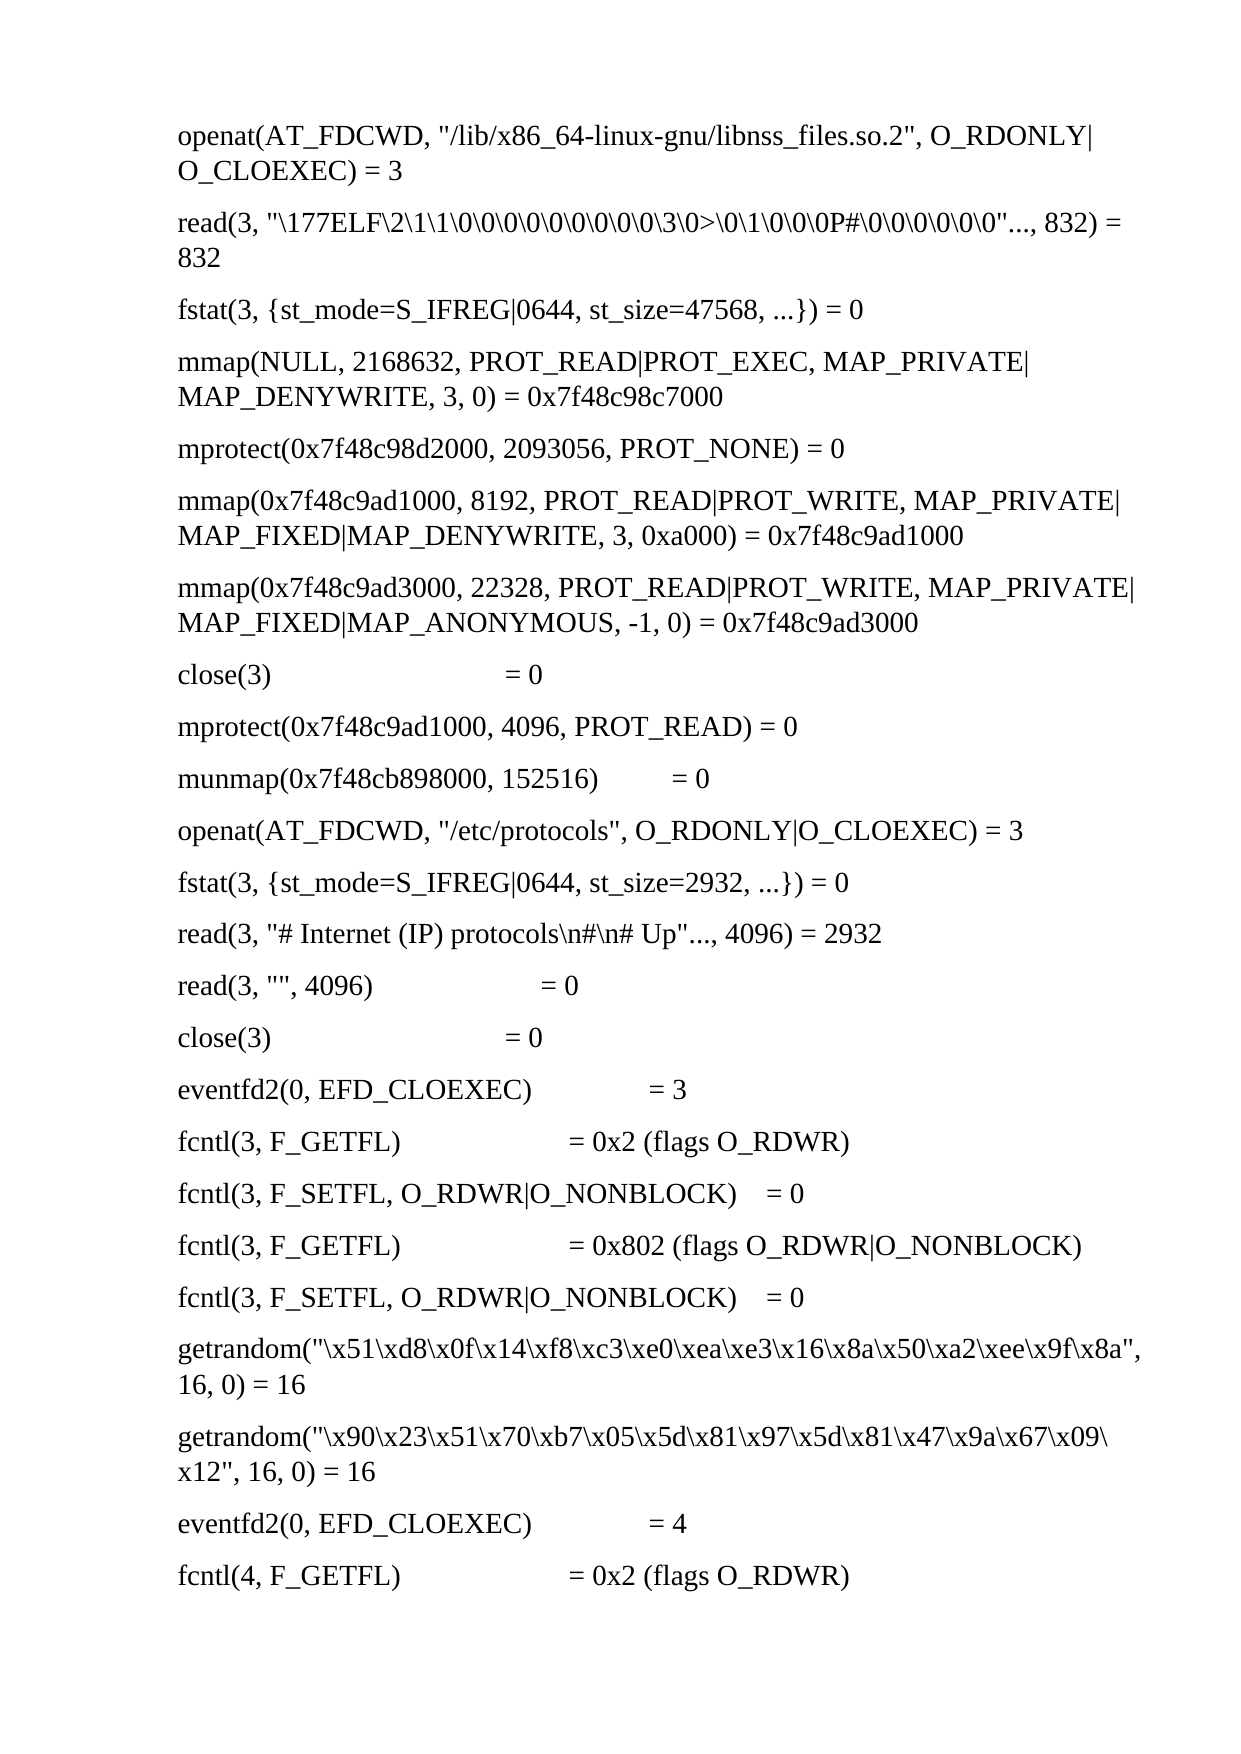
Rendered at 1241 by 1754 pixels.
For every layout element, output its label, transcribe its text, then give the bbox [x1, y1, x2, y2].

text getrandom("\x90\x23\x51\x70\xb7\x05\x5d\x81\x97\x5d\x81\x47\x9a\x67\x09\x12", 16, 0) = 16 [177, 1419, 1152, 1487]
text eventfd2(0, EFD_CLOEXEC) = 4 [177, 1506, 1152, 1539]
text openat(AT_FDCWD, "/lib/x86_64-linux-gnu/libnss_files.so.2", O_RDONLY|O_CLOEXEC) = 3 [177, 118, 1152, 187]
text fcntl(3, F_GETFL) = 0x2 (flags O_RDWR) [177, 1124, 1152, 1158]
text close(3) = 0 [177, 657, 1152, 691]
text fcntl(3, F_GETFL) = 0x802 (flags O_RDWR|O_NONBLOCK) [177, 1228, 1152, 1261]
text mmap(NULL, 2168632, PROT_READ|PROT_EXEC, MAP_PRIVATE|MAP_DENYWRITE, 3, 0) = 0x7f48c98c7000 [177, 344, 1152, 413]
text munmap(0x7f48cb898000, 152516) = 0 [177, 761, 1152, 794]
text read(3, "# Internet (IP) protocols\n#\n# Up"..., 4096) = 2932 [177, 917, 1152, 950]
text mmap(0x7f48c9ad3000, 22328, PROT_READ|PROT_WRITE, MAP_PRIVATE|MAP_FIXED|MAP_ANONYMOUS, -1, 0) = 0x7f48c9ad3000 [177, 570, 1152, 639]
text mmap(0x7f48c9ad1000, 8192, PROT_READ|PROT_WRITE, MAP_PRIVATE|MAP_FIXED|MAP_DENYWRITE, 3, 0xa000) = 0x7f48c9ad1000 [177, 483, 1152, 552]
text close(3) = 0 [177, 1020, 1152, 1054]
text read(3, "\177ELF\2\1\1\0\0\0\0\0\0\0\0\0\3\0>\0\1\0\0\0P#\0\0\0\0\0\0"..., 832) = 832 [177, 205, 1152, 274]
text mprotect(0x7f48c98d2000, 2093056, PROT_NONE) = 0 [177, 431, 1152, 465]
text getrandom("\x51\xd8\x0f\x14\xf8\xc3\xe0\xea\xe3\x16\x8a\x50\xa2\xee\x9f\x8a", 16, 0) = 16 [177, 1332, 1152, 1400]
text fcntl(4, F_GETFL) = 0x2 (flags O_RDWR) [177, 1558, 1152, 1591]
text openat(AT_FDCWD, "/etc/protocols", O_RDONLY|O_CLOEXEC) = 3 [177, 813, 1152, 846]
text mprotect(0x7f48c9ad1000, 4096, PROT_READ) = 0 [177, 709, 1152, 743]
text fstat(3, {st_mode=S_IFREG|0644, st_size=2932, ...}) = 0 [177, 865, 1152, 898]
text fstat(3, {st_mode=S_IFREG|0644, st_size=47568, ...}) = 0 [177, 292, 1152, 326]
text read(3, "", 4096) = 0 [177, 968, 1152, 1002]
text eventfd2(0, EFD_CLOEXEC) = 3 [177, 1072, 1152, 1106]
text fcntl(3, F_SETFL, O_RDWR|O_NONBLOCK) = 0 [177, 1176, 1152, 1209]
text fcntl(3, F_SETFL, O_RDWR|O_NONBLOCK) = 0 [177, 1280, 1152, 1313]
